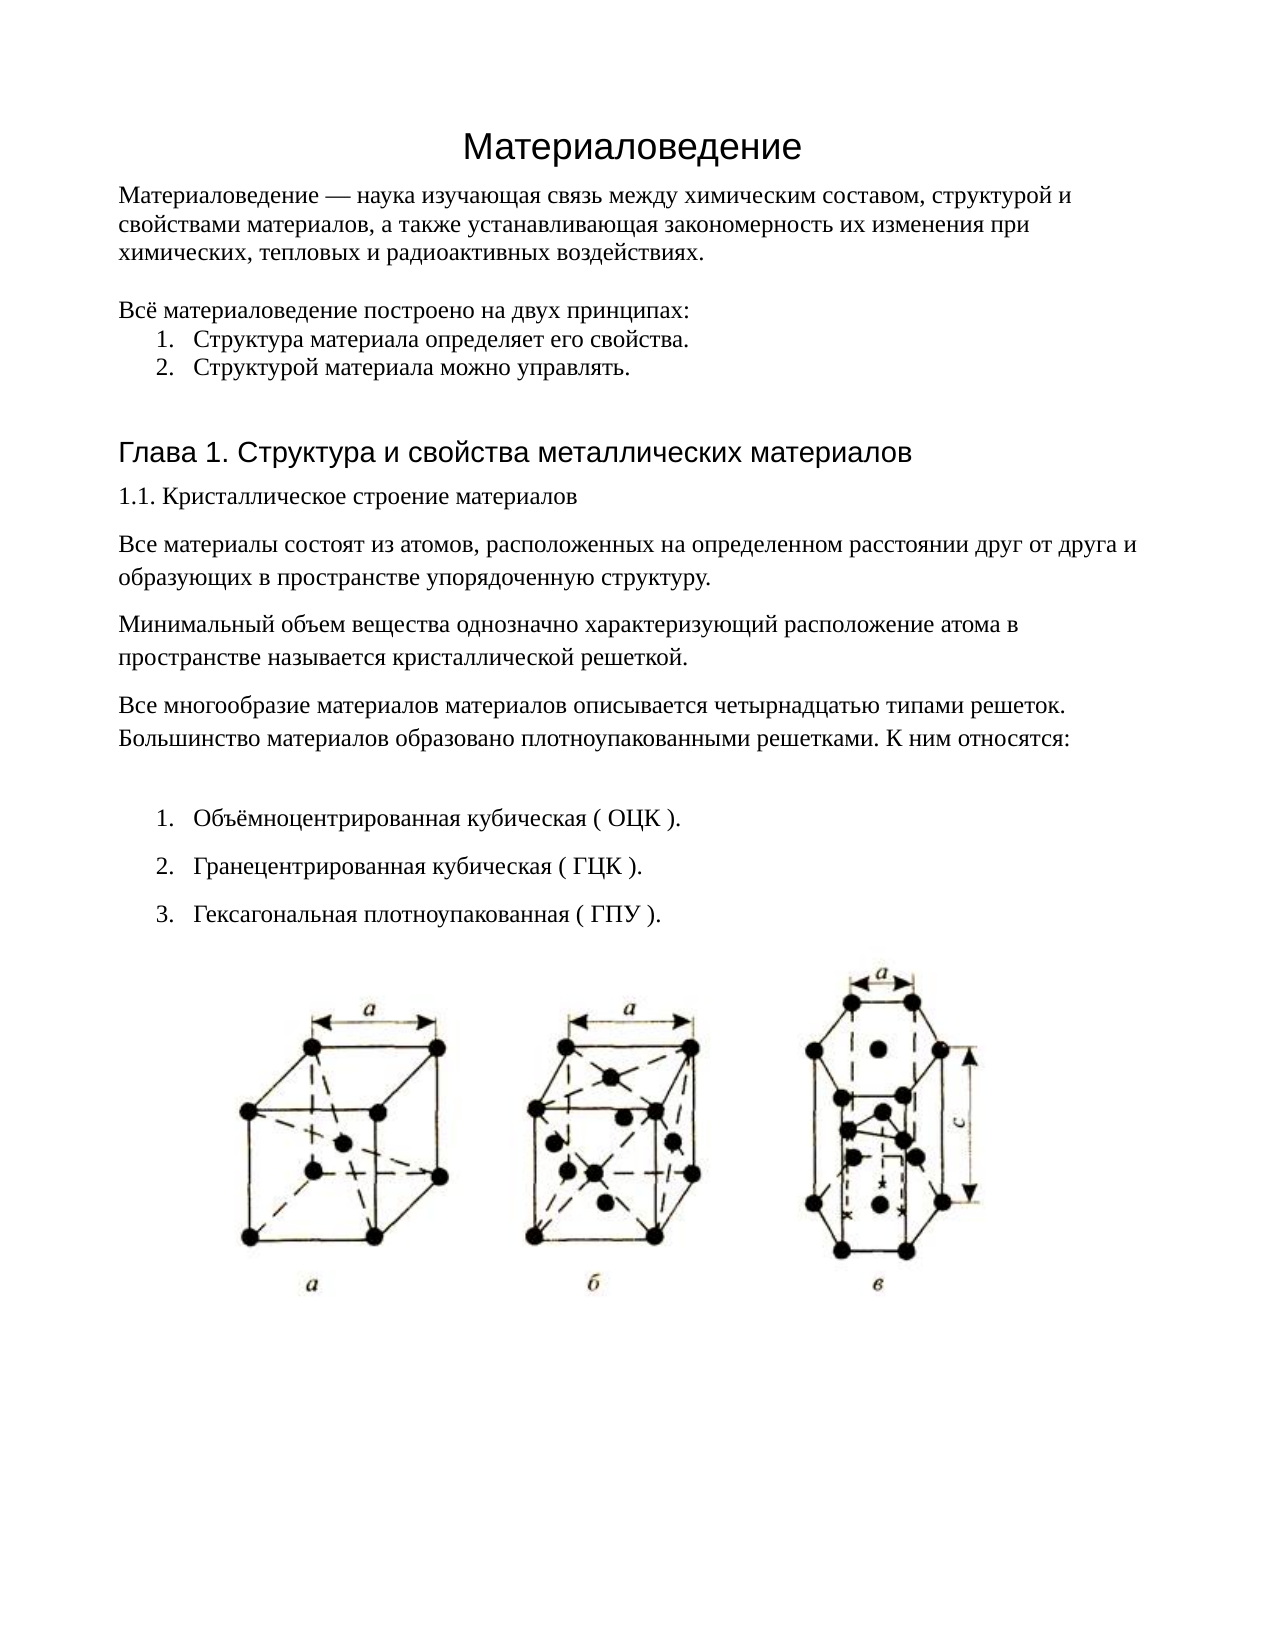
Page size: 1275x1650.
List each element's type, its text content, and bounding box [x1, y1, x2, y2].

text Минимальный объем вещества однозначно характеризующий расположение атома в пространстве называется кристаллической решеткой. [118, 609, 1157, 671]
text Все многообразие материалов материалов описывается четырнадцатью типами решеток. Большинство материалов образовано плотноупакованными решетками. К ним относятся: [118, 690, 1157, 785]
list Структурой материала можно управлять. [156, 352, 1157, 381]
subtitle Материаловедение [118, 124, 1157, 167]
subtitle Глава 1. Структура и свойства металлических материалов [118, 435, 1157, 468]
text Всё материаловедение построено на двух принципах: [118, 295, 1157, 324]
picture [210, 946, 1065, 1298]
list Объёмноцентрированная кубическая ( ОЦК ). [156, 803, 1157, 832]
list Структура материала определяет его свойства. [156, 324, 1157, 352]
text 1.1. Кристаллическое строение материалов [118, 481, 1157, 510]
text Материаловедение — наука изучающая связь между химическим составом, структурой и свойствами материалов, а также устанавливающая закономерность их изменения при химических, тепловых и радиоактивных воздействиях. [118, 180, 1157, 266]
text Все материалы состоят из атомов, расположенных на определенном расстоянии друг от друга и образующих в пространстве упорядоченную структуру. [118, 529, 1157, 590]
list Гранецентрированная кубическая ( ГЦК ). [156, 851, 1157, 880]
list Гексагональная плотноупакованная ( ГПУ ). [156, 899, 1157, 927]
